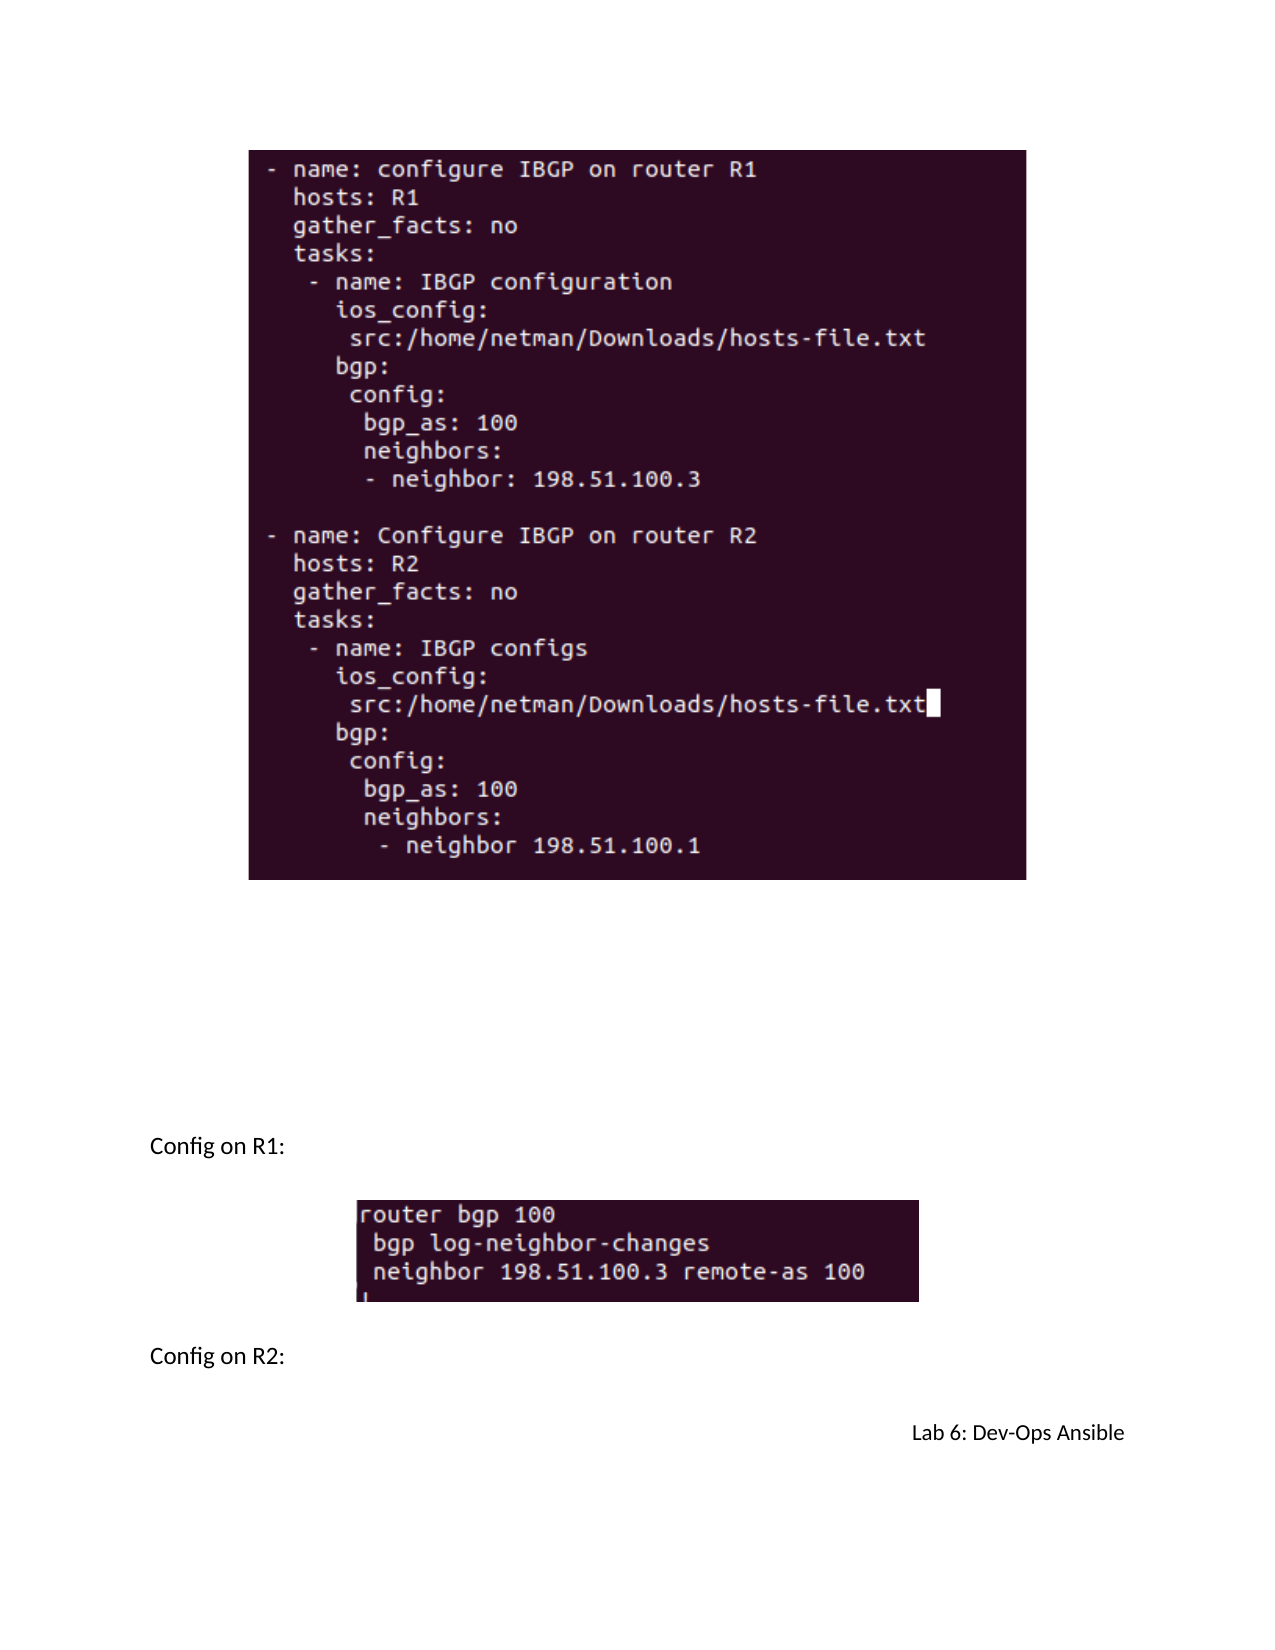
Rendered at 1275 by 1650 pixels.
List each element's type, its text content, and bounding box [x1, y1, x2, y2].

text Config on R2: [150, 1340, 1125, 1371]
text Config on R1: [150, 1130, 1125, 1161]
picture [356, 1200, 919, 1302]
picture [248, 150, 1027, 880]
